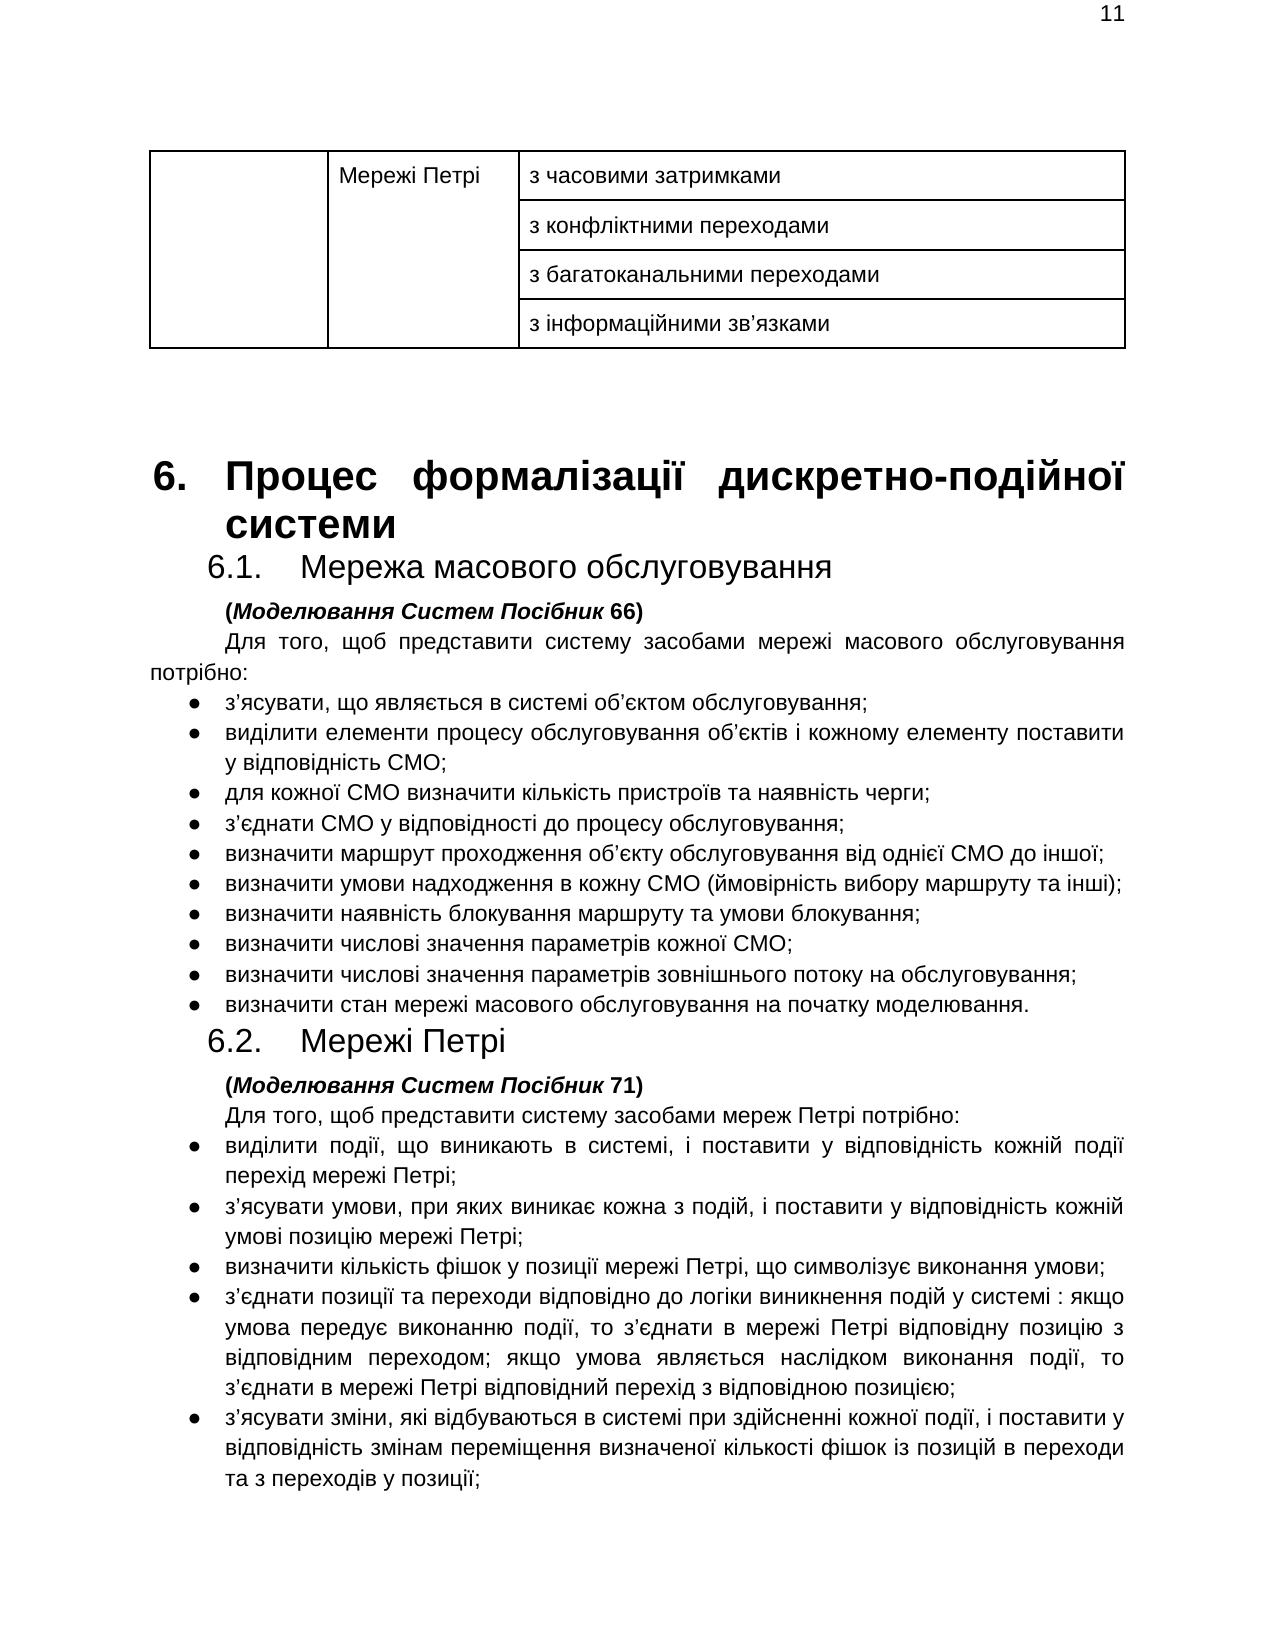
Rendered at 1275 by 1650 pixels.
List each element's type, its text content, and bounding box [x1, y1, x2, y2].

table_header [151, 152, 327, 347]
list визначити числові значення параметрів кожної СМО; [187, 930, 1125, 957]
table_cell з конфліктними переходами [520, 201, 1124, 248]
list з’ясувати умови, при яких виникає кожна з подій, і поставити у відповідність кожній умові позицію мережі Петрі; [187, 1193, 1125, 1249]
subtitle Мережі Петрі [262, 1021, 1125, 1059]
table_cell з багатоканальними переходами [520, 251, 1124, 298]
list визначити маршрут проходження об’єкту обслуговування від однієї СМО до іншої; [187, 840, 1125, 866]
list визначити стан мережі масового обслуговування на початку моделювання. [187, 991, 1125, 1017]
list виділити події, що виникають в системі, і поставити у відповідність кожній події перехід мережі Петрі; [187, 1132, 1125, 1189]
table_cell з часовими затримками [520, 152, 1124, 199]
list з’ясувати, що являється в системі об’єктом обслуговування; [187, 689, 1125, 715]
table_cell Мережі Петрі [329, 152, 518, 347]
text Для того, щоб представити систему засобами мереж Петрі потрібно: [150, 1102, 1125, 1128]
list визначити умови надходження в кожну СМО (ймовірність вибору маршруту та інші); [187, 870, 1125, 896]
list для кожної СМО визначити кількість пристроїв та наявність черги; [187, 779, 1125, 806]
list виділити елементи процесу обслуговування об’єктів і кожному елементу поставити у відповідність СМО; [187, 719, 1125, 775]
table_cell з інформаційними зв’язками [520, 300, 1124, 347]
text Для того, щоб представити систему засобами мережі масового обслуговування потрібно: [150, 628, 1125, 685]
text (Моделювання Систем Посібник 71) [150, 1072, 1125, 1098]
list з’єднати СМО у відповідності до процесу обслуговування; [187, 809, 1125, 836]
subtitle Мережа масового обслуговування [262, 547, 1125, 586]
list з’ясувати зміни, які відбуваються в системі при здійсненні кожної події, і поставити у відповідність змінам переміщення визначеної кількості фішок із позицій в переходи та з переходів у позиції; [187, 1404, 1125, 1491]
list визначити наявність блокування маршруту та умови блокування; [187, 900, 1125, 926]
text (Моделювання Систем Посібник 66) [150, 598, 1125, 624]
list визначити числові значення параметрів зовнішнього потоку на обслуговування; [187, 961, 1125, 987]
list визначити кількість фішок у позиції мережі Петрі, що символізує виконання умови; [187, 1253, 1125, 1279]
list з’єднати позиції та переходи відповідно до логіки виникнення подій у системі : якщо умова передує виконанню події, то з’єднати в мережі Петрі відповідну позицію з відповідним переходом; якщо умова являється наслідком виконання події, то з’єднати в мережі Петрі відповідний перехід з відповідною позицією; [187, 1283, 1125, 1400]
subtitle Процес формалізації дискретно-подійної системи [187, 451, 1125, 547]
